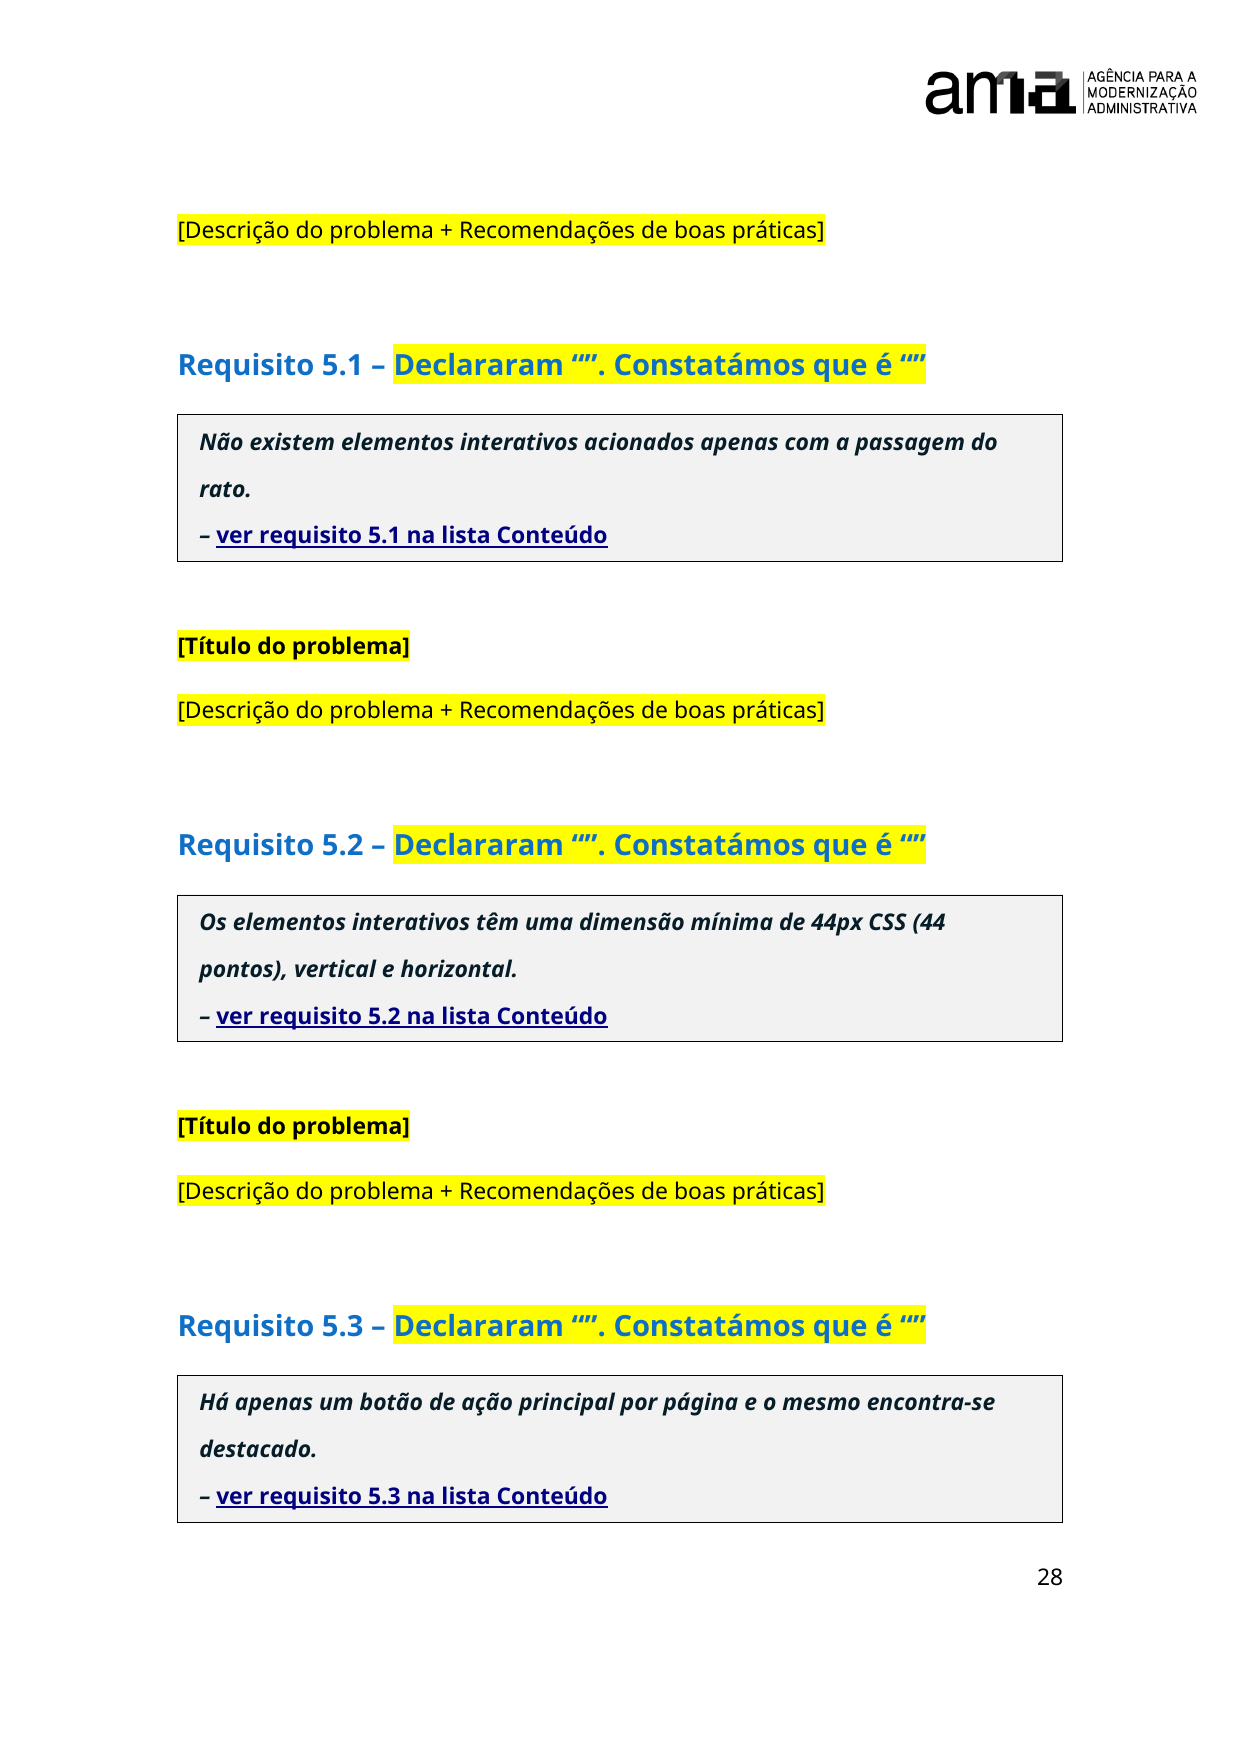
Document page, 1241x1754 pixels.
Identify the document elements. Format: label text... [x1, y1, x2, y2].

subtitle Requisito 5.3 – Declararam “”. Constatámos que é “” [177, 1305, 1063, 1344]
subtitle Requisito 5.1 – Declararam “”. Constatámos que é “” [177, 344, 1063, 384]
text [Título do problema] [177, 1110, 1063, 1141]
text Há apenas um botão de ação principal por página e o mesmo encontra-se destacado. – ver requisito 5.3 na lista Conteúdo [178, 1376, 1062, 1522]
text [Descrição do problema + Recomendações de boas práticas] [177, 1175, 1063, 1206]
text Não existem elementos interativos acionados apenas com a passagem do rato. – ver requisito 5.1 na lista Conteúdo [178, 415, 1062, 561]
text [Descrição do problema + Recomendações de boas práticas] [177, 214, 1063, 245]
text [Descrição do problema + Recomendações de boas práticas] [177, 694, 1063, 726]
text [Título do problema] [177, 630, 1063, 661]
text Os elementos interativos têm uma dimensão mínima de 44px CSS (44 pontos), vertical e horizontal. – ver requisito 5.2 na lista Conteúdo [178, 896, 1062, 1041]
subtitle Requisito 5.2 – Declararam “”. Constatámos que é “” [177, 824, 1063, 864]
